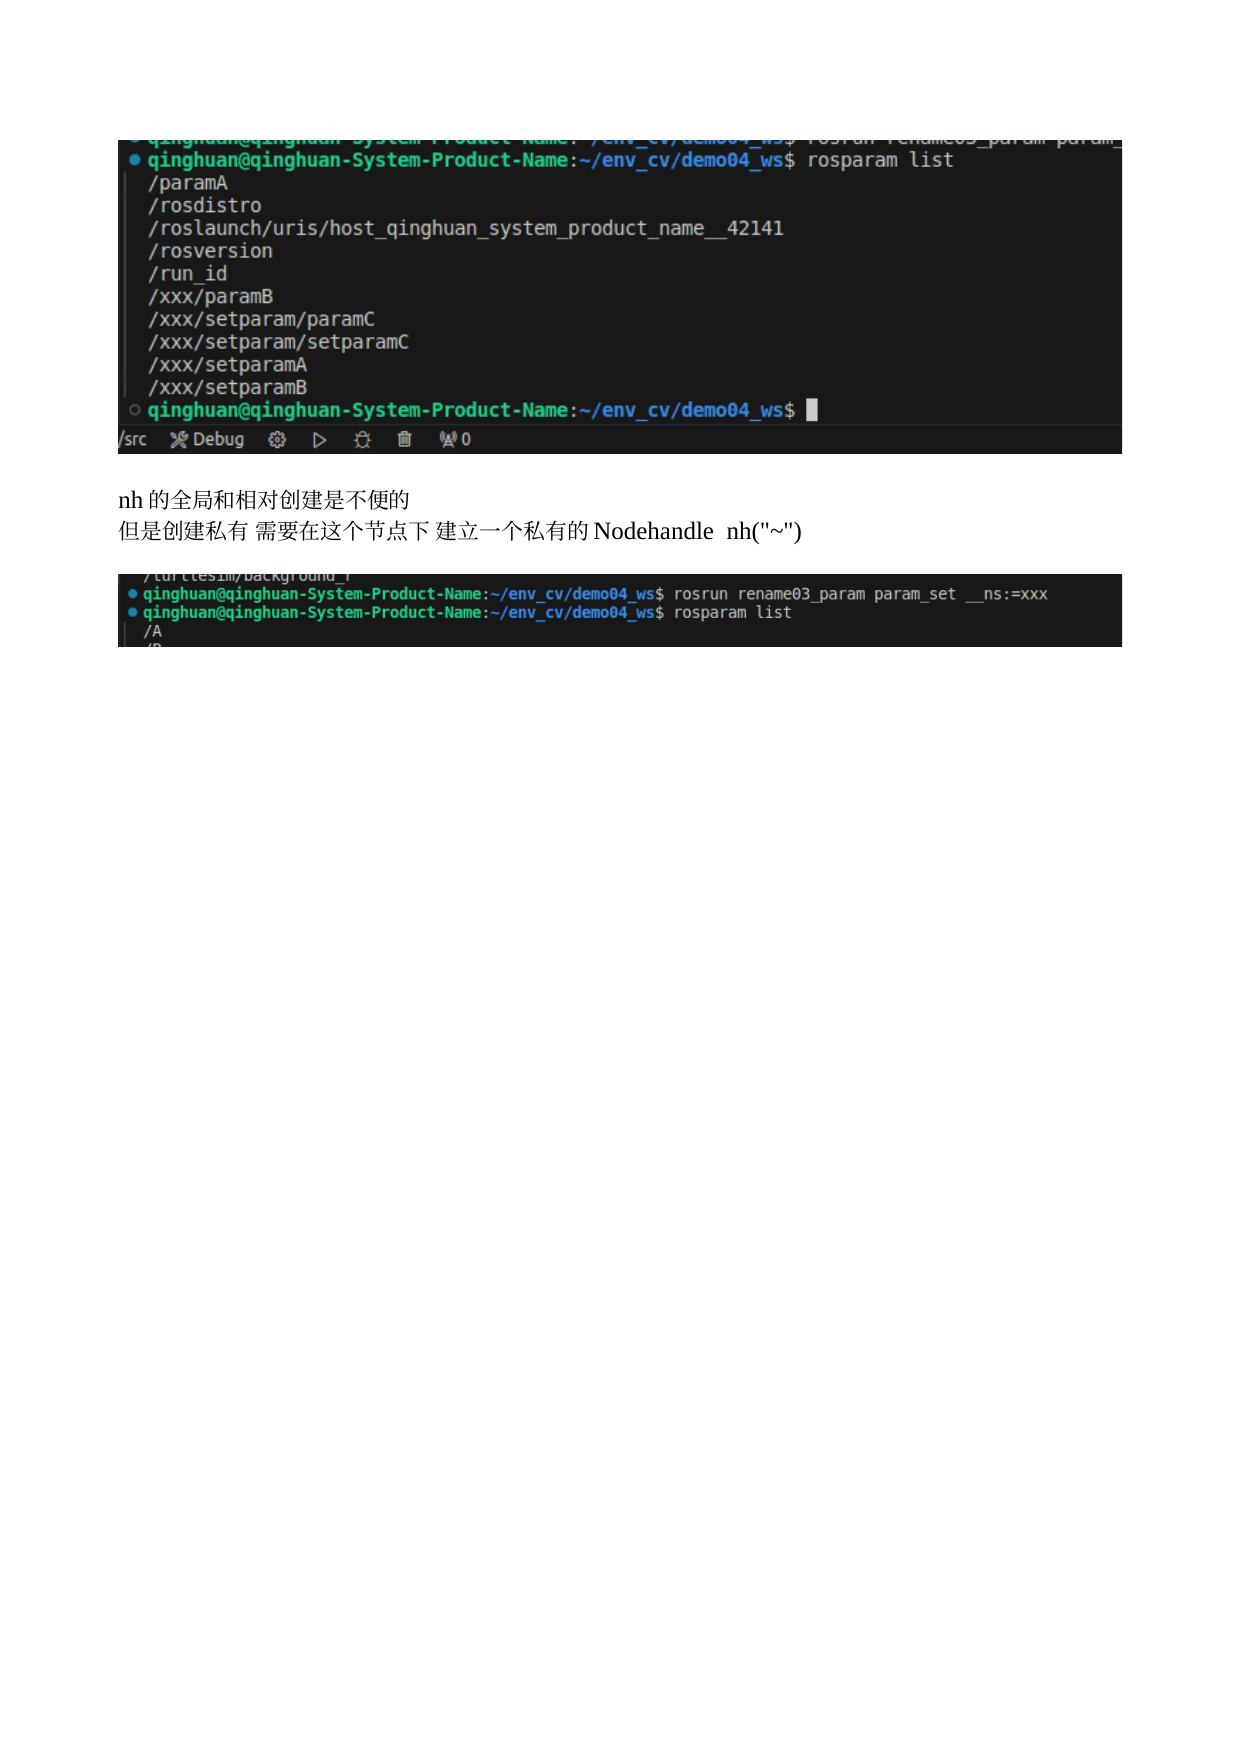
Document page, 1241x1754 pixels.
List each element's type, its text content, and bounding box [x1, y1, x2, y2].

text nh的全局和相对创建是不便的 [118, 483, 1122, 514]
picture [118, 140, 1123, 454]
text 但是创建私有 需要在这个节点下 建立一个私有的Nodehandle nh("~") [118, 514, 1122, 546]
picture [118, 574, 1123, 647]
